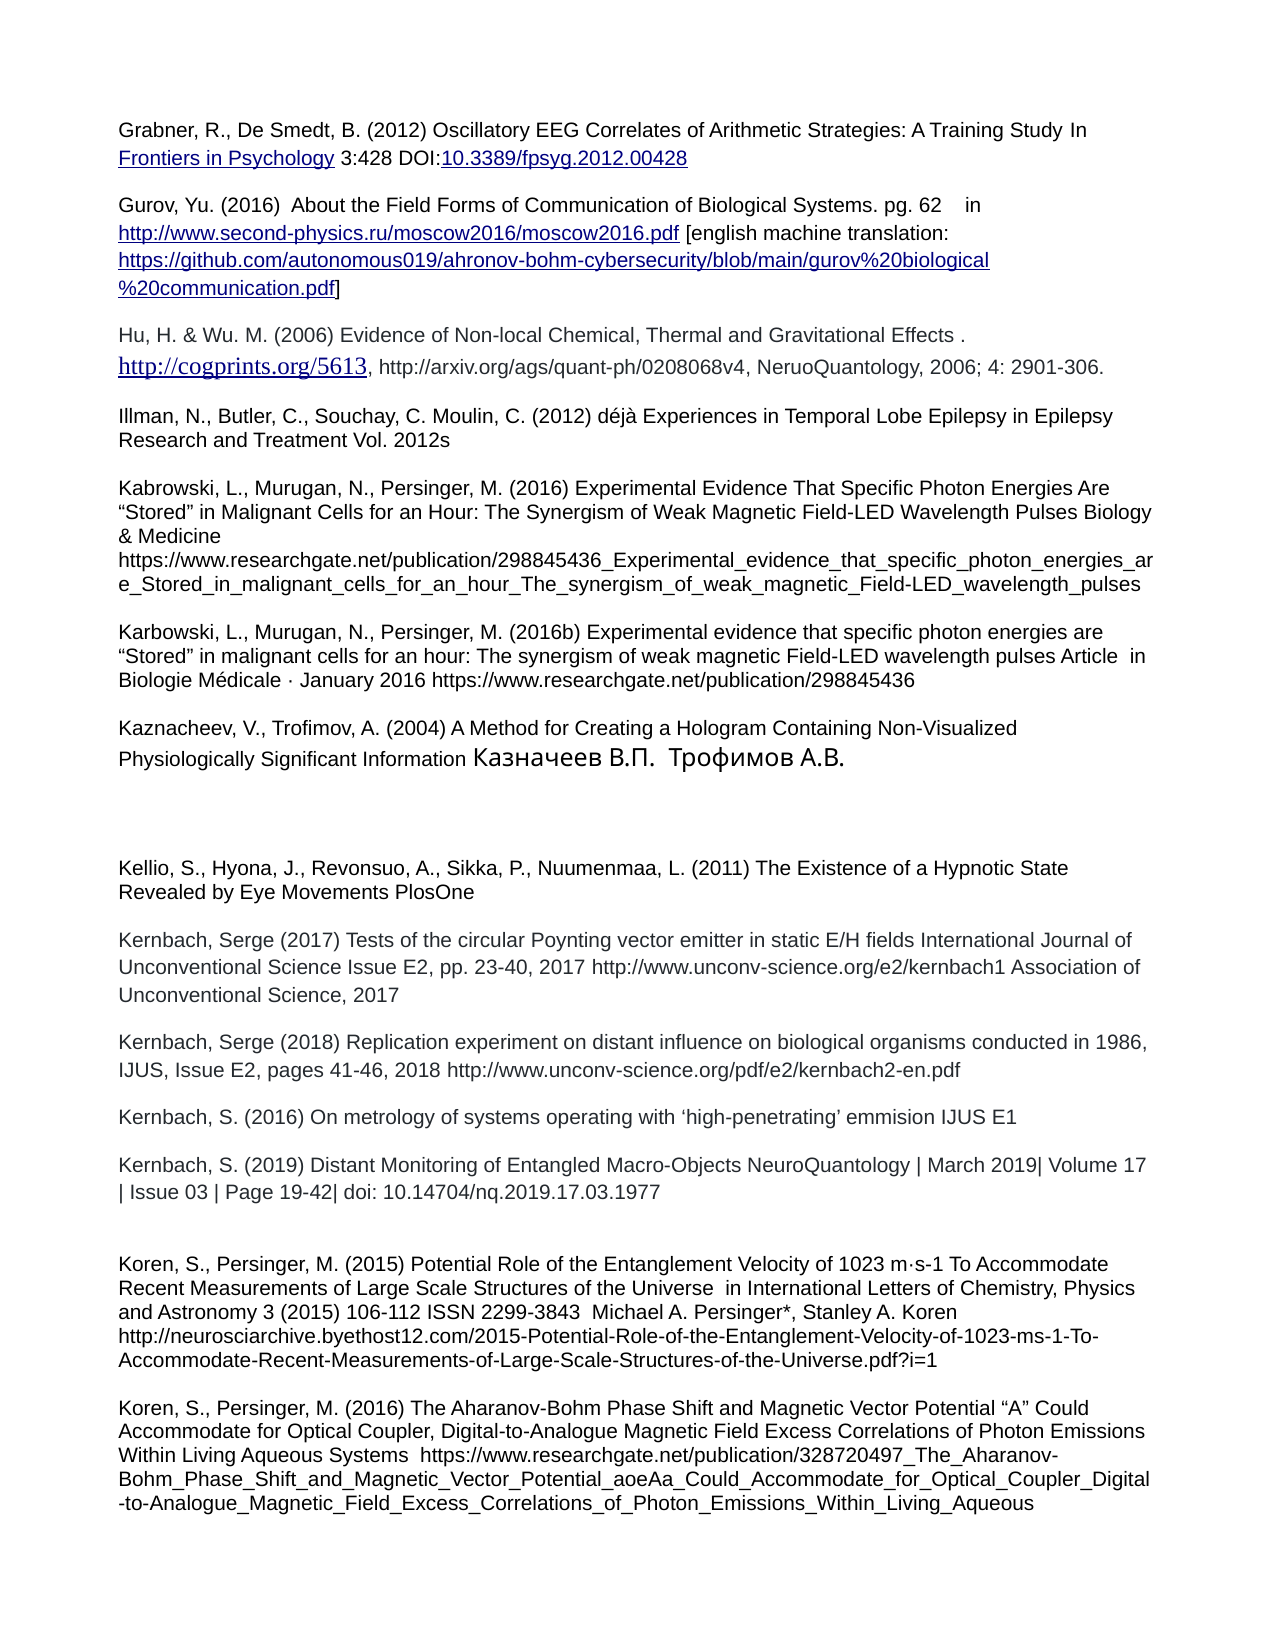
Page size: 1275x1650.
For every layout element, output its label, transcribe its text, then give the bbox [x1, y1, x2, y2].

text Koren, S., Persinger, M. (2015) Potential Role of the Entanglement Velocity of 1023 m·s-1 To Accommodate Recent Measurements of Large Scale Structures of the Universe in International Letters of Chemistry, Physics and Astronomy 3 (2015) 106-112 ISSN 2299-3843 Michael A. Persinger*, Stanley A. Koren http://neurosciarchive.byethost12.com/2015-Potential-Role-of-the-Entanglement-Velocity-of-1023-ms-1-To-Accommodate-Recent-Measurements-of-Large-Scale-Structures-of-the-Universe.pdf?i=1 [118, 1252, 1157, 1371]
text Kaznacheev, V., Trofimov, A. (2004) A Method for Creating a Hologram Containing Non-Visualized Physiologically Significant Information Казначеев В.П. Трофимов А.В. [118, 716, 1157, 774]
text Kellio, S., Hyona, J., Revonsuo, A., Sikka, P., Nuumenmaa, L. (2011) The Existence of a Hypnotic State Revealed by Eye Movements PlosOne [118, 856, 1157, 904]
text Grabner, R., De Smedt, B. (2012) Oscillatory EEG Correlates of Arithmetic Strategies: A Training Study In Frontiers in Psychology 3:428 DOI:10.3389/fpsyg.2012.00428 [118, 118, 1157, 169]
text Kabrowski, L., Murugan, N., Persinger, M. (2016) Experimental Evidence That Specific Photon Energies Are “Stored” in Malignant Cells for an Hour: The Synergism of Weak Magnetic Field-LED Wavelength Pulses Biology & Medicine https://www.researchgate.net/publication/298845436_Experimental_evidence_that_specific_photon_energies_are_Stored_in_malignant_cells_for_an_hour_The_synergism_of_weak_magnetic_Field-LED_wavelength_pulses [118, 476, 1157, 596]
text Karbowski, L., Murugan, N., Persinger, M. (2016b) Experimental evidence that specific photon energies are “Stored” in malignant cells for an hour: The synergism of weak magnetic Field-LED wavelength pulses Article in Biologie Médicale · January 2016 https://www.researchgate.net/publication/298845436 [118, 620, 1157, 692]
text Hu, H. & Wu. M. (2006) Evidence of Non-local Chemical, Thermal and Gravitational Effects . http://cogprints.org/5613, http://arxiv.org/ags/quant-ph/0208068v4, NeruoQuantology, 2006; 4: 2901-306. [118, 323, 1157, 380]
text Kernbach, Serge (2018) Replication experiment on distant influence on biological organisms conducted in 1986, IJUS, Issue E2, pages 41-46, 2018 http://www.unconv-science.org/pdf/e2/kernbach2-en.pdf [118, 1030, 1157, 1082]
text Koren, S., Persinger, M. (2016) The Aharanov-Bohm Phase Shift and Magnetic Vector Potential “A” Could Accommodate for Optical Coupler, Digital-to-Analogue Magnetic Field Excess Correlations of Photon Emissions Within Living Aqueous Systems https://www.researchgate.net/publication/328720497_The_Aharanov-Bohm_Phase_Shift_and_Magnetic_Vector_Potential_aoeAa_Could_Accommodate_for_Optical_Coupler_Digital-to-Analogue_Magnetic_Field_Excess_Correlations_of_Photon_Emissions_Within_Living_Aqueous [118, 1395, 1157, 1515]
text Illman, N., Butler, C., Souchay, C. Moulin, C. (2012) déjà Experiences in Temporal Lobe Epilepsy in Epilepsy Research and Treatment Vol. 2012s [118, 404, 1157, 452]
text Kernbach, S. (2016) On metrology of systems operating with ‘high-penetrating’ emmision IJUS E1 [118, 1105, 1157, 1129]
text Kernbach, S. (2019) Distant Monitoring of Entangled Macro-Objects NeuroQuantology | March 2019| Volume 17 | Issue 03 | Page 19-42| doi: 10.14704/nq.2019.17.03.1977 [118, 1153, 1157, 1204]
text Kernbach, Serge (2017) Tests of the circular Poynting vector emitter in static E/H fields International Journal of Unconventional Science Issue E2, pp. 23-40, 2017 http://www.unconv-science.org/e2/kernbach1 Association of Unconventional Science, 2017 [118, 928, 1157, 1007]
text Gurov, Yu. (2016) About the Field Forms of Communication of Biological Systems. pg. 62 in http://www.second-physics.ru/moscow2016/moscow2016.pdf [english machine translation: https://github.com/autonomous019/ahronov-bohm-cybersecurity/blob/main/gurov%20biological%20communication.pdf] [118, 193, 1157, 299]
